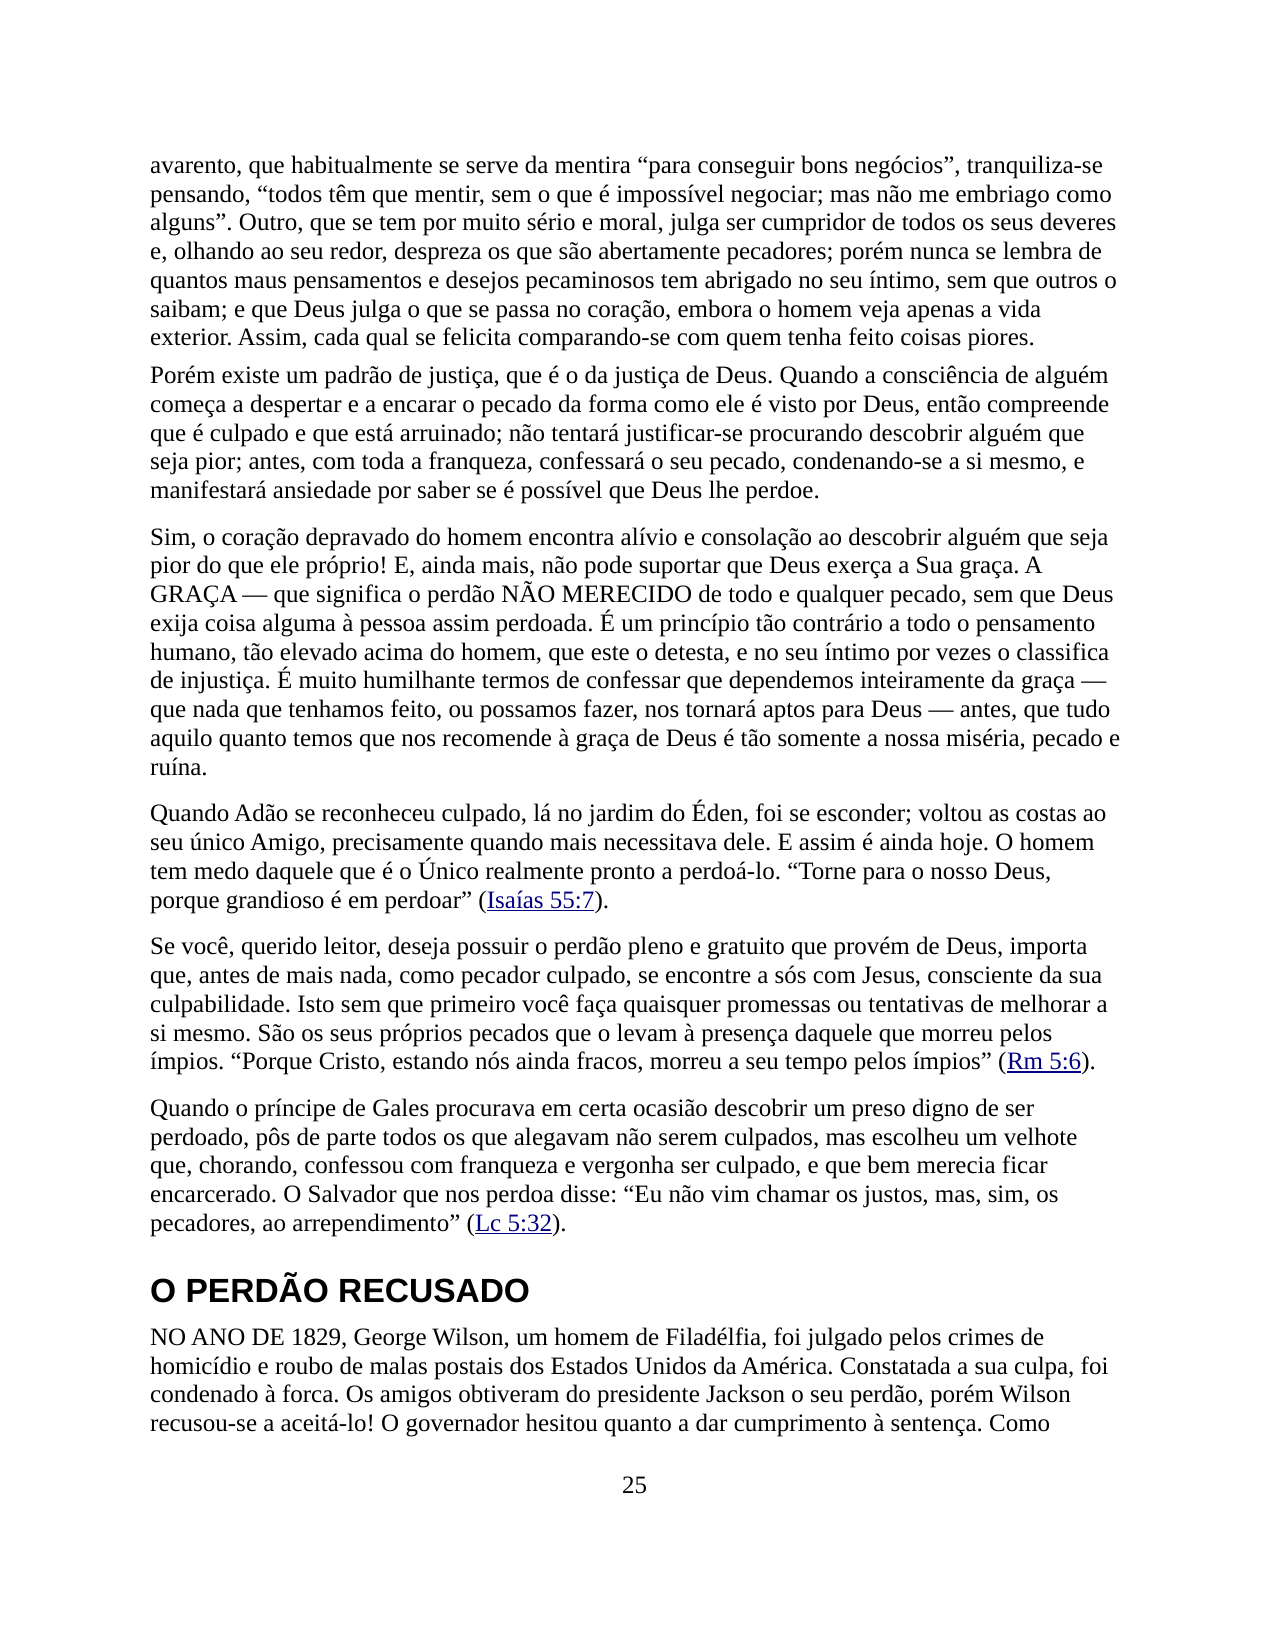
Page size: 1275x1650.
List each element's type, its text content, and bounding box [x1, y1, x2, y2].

text Quando Adão se reconheceu culpado, lá no jardim do Éden, foi se esconder; voltou as costas ao seu único Amigo, precisamente quando mais necessitava dele. E assim é ainda hoje. O homem tem medo daquele que é o Único realmente pronto a perdoá-lo. “Torne para o nosso Deus, porque grandioso é em perdoar” (Isaías 55:7). [150, 798, 1125, 913]
text Se você, querido leitor, deseja possuir o perdão pleno e gratuito que provém de Deus, importa que, antes de mais nada, como pecador culpado, se encontre a sós com Jesus, consciente da sua culpabilidade. Isto sem que primeiro você faça quaisquer promessas ou tentativas de melhorar a si mesmo. São os seus próprios pecados que o levam à presença daquele que morreu pelos ímpios. “Porque Cristo, estando nós ainda fracos, morreu a seu tempo pelos ímpios” (Rm 5:6). [150, 931, 1125, 1075]
subtitle O PERDÃO RECUSADO [150, 1271, 1125, 1309]
text Sim, o coração depravado do homem encontra alívio e consolação ao descobrir alguém que seja pior do que ele próprio! E, ainda mais, não pode suportar que Deus exerça a Sua graça. A GRAÇA — que significa o perdão NÃO MERECIDO de todo e qualquer pecado, sem que Deus exija coisa alguma à pessoa assim perdoada. É um princípio tão contrário a todo o pensamento humano, tão elevado acima do homem, que este o detesta, e no seu íntimo por vezes o classifica de injustiça. É muito humilhante termos de confessar que dependemos inteiramente da graça — que nada que tenhamos feito, ou possamos fazer, nos tornará aptos para Deus — antes, que tudo aquilo quanto temos que nos recomende à graça de Deus é tão somente a nossa miséria, pecado e ruína. [150, 522, 1125, 781]
text avarento, que habitualmente se serve da mentira “para conseguir bons negócios”, tranquiliza-se pensando, “todos têm que mentir, sem o que é impossível negociar; mas não me embriago como alguns”. Outro, que se tem por muito sério e moral, julga ser cumpridor de todos os seus deveres e, olhando ao seu redor, despreza os que são abertamente pecadores; porém nunca se lembra de quantos maus pensamentos e desejos pecaminosos tem abrigado no seu íntimo, sem que outros o saibam; e que Deus julga o que se passa no coração, embora o homem veja apenas a vida exterior. Assim, cada qual se felicita comparando-se com quem tenha feito coisas piores. [150, 150, 1125, 351]
text Porém existe um padrão de justiça, que é o da justiça de Deus. Quando a consciência de alguém começa a despertar e a encarar o pecado da forma como ele é visto por Deus, então compreende que é culpado e que está arruinado; não tentará justificar-se procurando descobrir alguém que seja pior; antes, com toda a franqueza, confessará o seu pecado, condenando-se a si mesmo, e manifestará ansiedade por saber se é possível que Deus lhe perdoe. [150, 360, 1125, 504]
text NO ANO DE 1829, George Wilson, um homem de Filadélfia, foi julgado pelos crimes de homicídio e roubo de malas postais dos Estados Unidos da América. Constatada a sua culpa, foi condenado à forca. Os amigos obtiveram do presidente Jackson o seu perdão, porém Wilson recusou-se a aceitá-lo! O governador hesitou quanto a dar cumprimento à sentença. Como [150, 1322, 1125, 1437]
text Quando o príncipe de Gales procurava em certa ocasião descobrir um preso digno de ser perdoado, pôs de parte todos os que alegavam não serem culpados, mas escolheu um velhote que, chorando, confessou com franqueza e vergonha ser culpado, e que bem merecia ficar encarcerado. O Salvador que nos perdoa disse: “Eu não vim chamar os justos, mas, sim, os pecadores, ao arrependimento” (Lc 5:32). [150, 1093, 1125, 1237]
